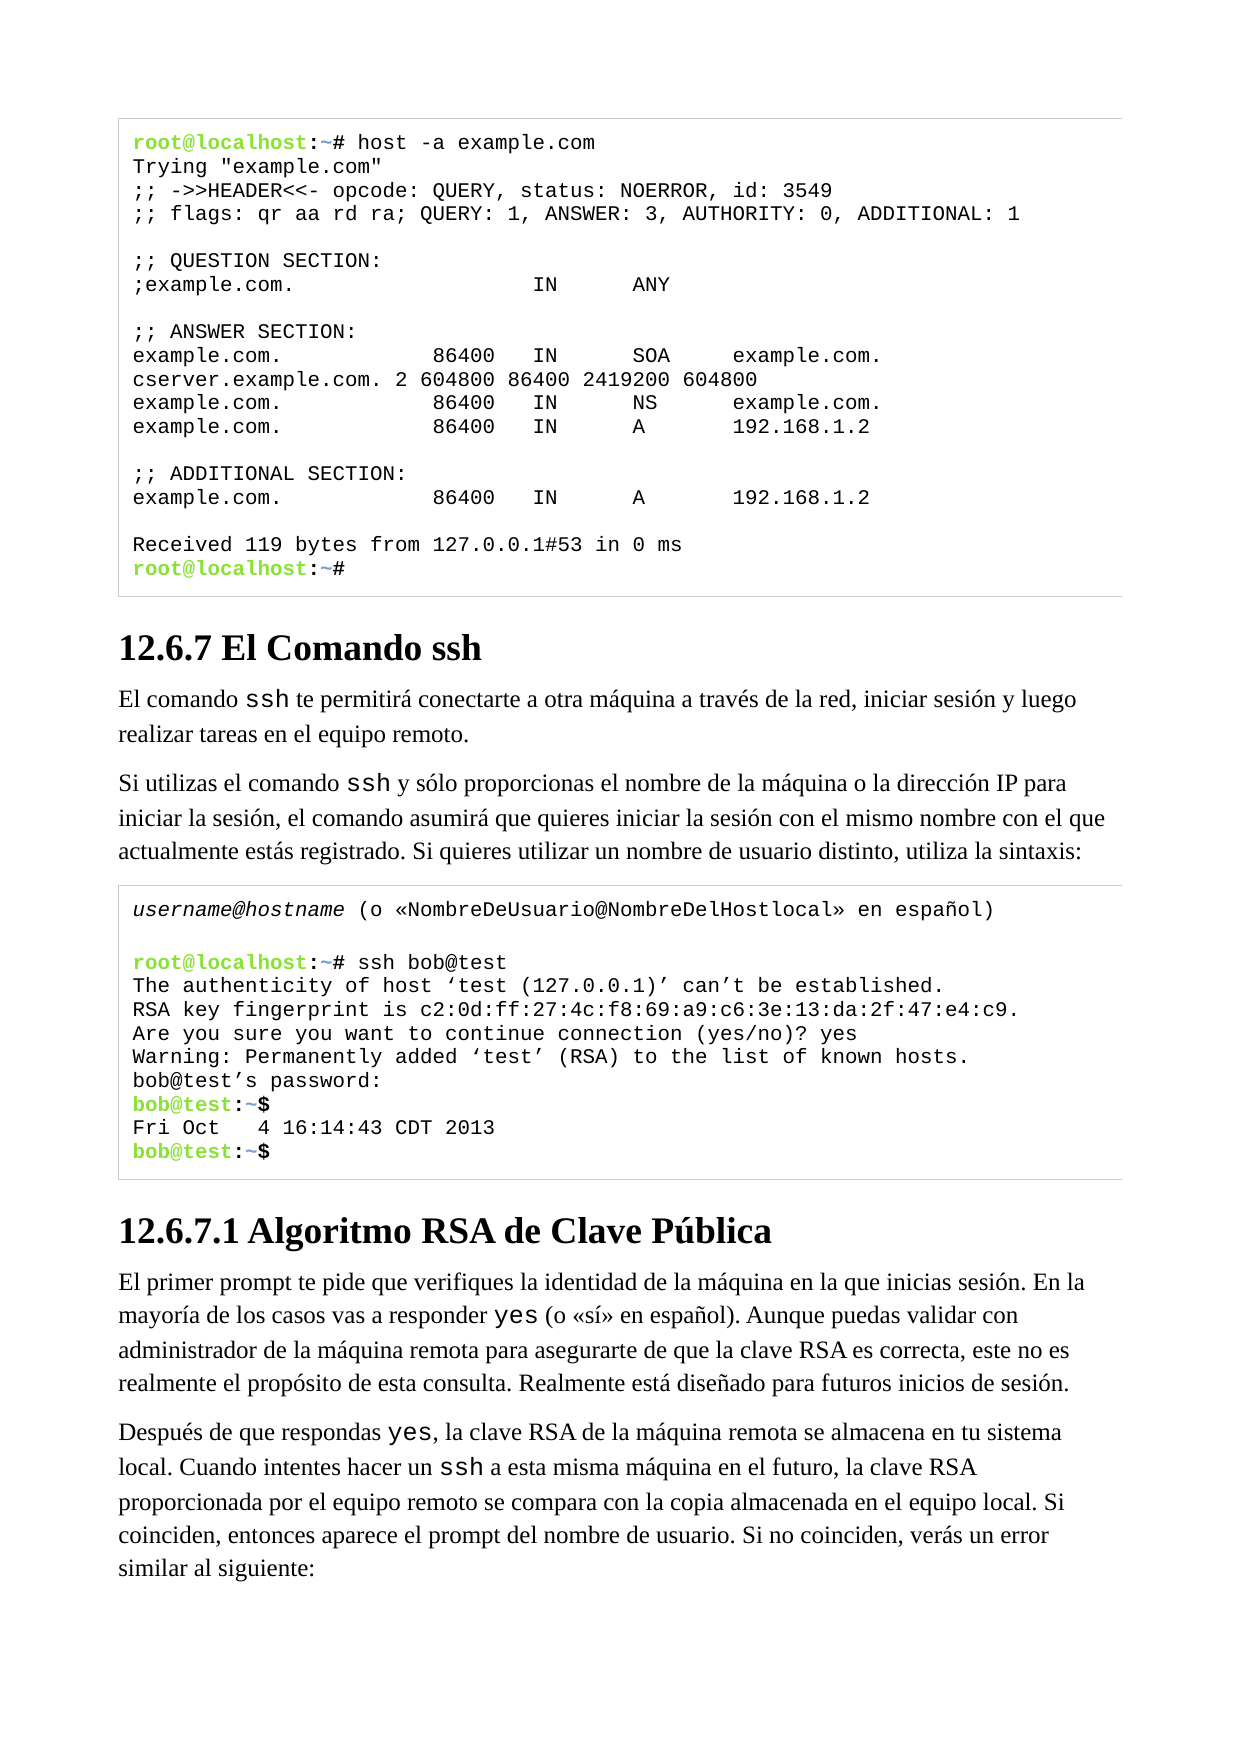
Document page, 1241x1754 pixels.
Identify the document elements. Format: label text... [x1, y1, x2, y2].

text Warning: Permanently added ‘test’ (RSA) to the list of known hosts. [119, 1032, 1122, 1056]
text ;; ->>HEADER<<- opcode: QUERY, status: NOERROR, id: 3549 [119, 165, 1122, 189]
text Trying "example.com" [119, 142, 1122, 165]
subtitle 12.6.7 El Comando ssh [118, 625, 1122, 668]
text Received 119 bytes from 127.0.0.1#53 in 0 ms [119, 520, 1122, 544]
text example.com. 86400 IN A 192.168.1.2 [119, 473, 1122, 511]
text root@localhost:~# ssh bob@test [119, 938, 1122, 961]
text root@localhost:~# host -a example.com [119, 119, 1122, 142]
text ;; ADDITIONAL SECTION: [119, 449, 1122, 473]
text ;; QUESTION SECTION: [119, 236, 1122, 260]
text ;; flags: qr aa rd ra; QUERY: 1, ANSWER: 3, AUTHORITY: 0, ADDITIONAL: 1 [119, 189, 1122, 227]
text example.com. 86400 IN NS example.com. [119, 378, 1122, 402]
subtitle 12.6.7.1 Algoritmo RSA de Clave Pública [118, 1208, 1122, 1251]
text Fri Oct 4 16:14:43 CDT 2013 [119, 1103, 1122, 1127]
text RSA key fingerprint is c2:0d:ff:27:4c:f8:69:a9:c6:3e:13:da:2f:47:e4:c9. [119, 985, 1122, 1008]
text Después de que respondas yes, la clave RSA de la máquina remota se almacena en tu sistema local. Cuando intentes hacer un ssh a esta misma máquina en el futuro, la clave RSA proporcionada por el equipo remoto se compara con la copia almacenada en el equipo local. Si coinciden, entonces aparece el prompt del nombre de usuario. Si no coinciden, verás un error similar al siguiente: [118, 1417, 1122, 1582]
text El primer prompt te pide que verifiques la identidad de la máquina en la que inicias sesión. En la mayoría de los casos vas a responder yes (o «sí» en español). Aunque puedas validar con administrador de la máquina remota para asegurarte de que la clave RSA es correcta, este no es realmente el propósito de esta consulta. Realmente está diseñado para futuros inicios de sesión. [118, 1267, 1122, 1397]
text bob@test’s password: [119, 1056, 1122, 1079]
text Si utilizas el comando ssh y sólo proporcionas el nombre de la máquina o la dirección IP para iniciar la sesión, el comando asumirá que quieres iniciar la sesión con el mismo nombre con el que actualmente estás registrado. Si quieres utilizar un nombre de usuario distinto, utiliza la sintaxis: [118, 768, 1122, 864]
text Are you sure you want to continue connection (yes/no)? yes [119, 1008, 1122, 1032]
text example.com. 86400 IN A 192.168.1.2 [119, 402, 1122, 440]
text username@hostname (o «NombreDeUsuario@NombreDelHostlocal» en español) [119, 886, 1122, 922]
text ;example.com. IN ANY [119, 260, 1122, 298]
text bob@test:~$ [119, 1127, 1122, 1179]
text root@localhost:~# [119, 544, 1122, 596]
text The authenticity of host ‘test (127.0.0.1)’ can’t be established. [119, 961, 1122, 985]
text ;; ANSWER SECTION: [119, 307, 1122, 331]
text El comando ssh te permitirá conectarte a otra máquina a través de la red, iniciar sesión y luego realizar tareas en el equipo remoto. [118, 684, 1122, 748]
text bob@test:~$ [119, 1079, 1122, 1103]
text example.com. 86400 IN SOA example.com. cserver.example.com. 2 604800 86400 2419200 604800 [119, 331, 1122, 378]
